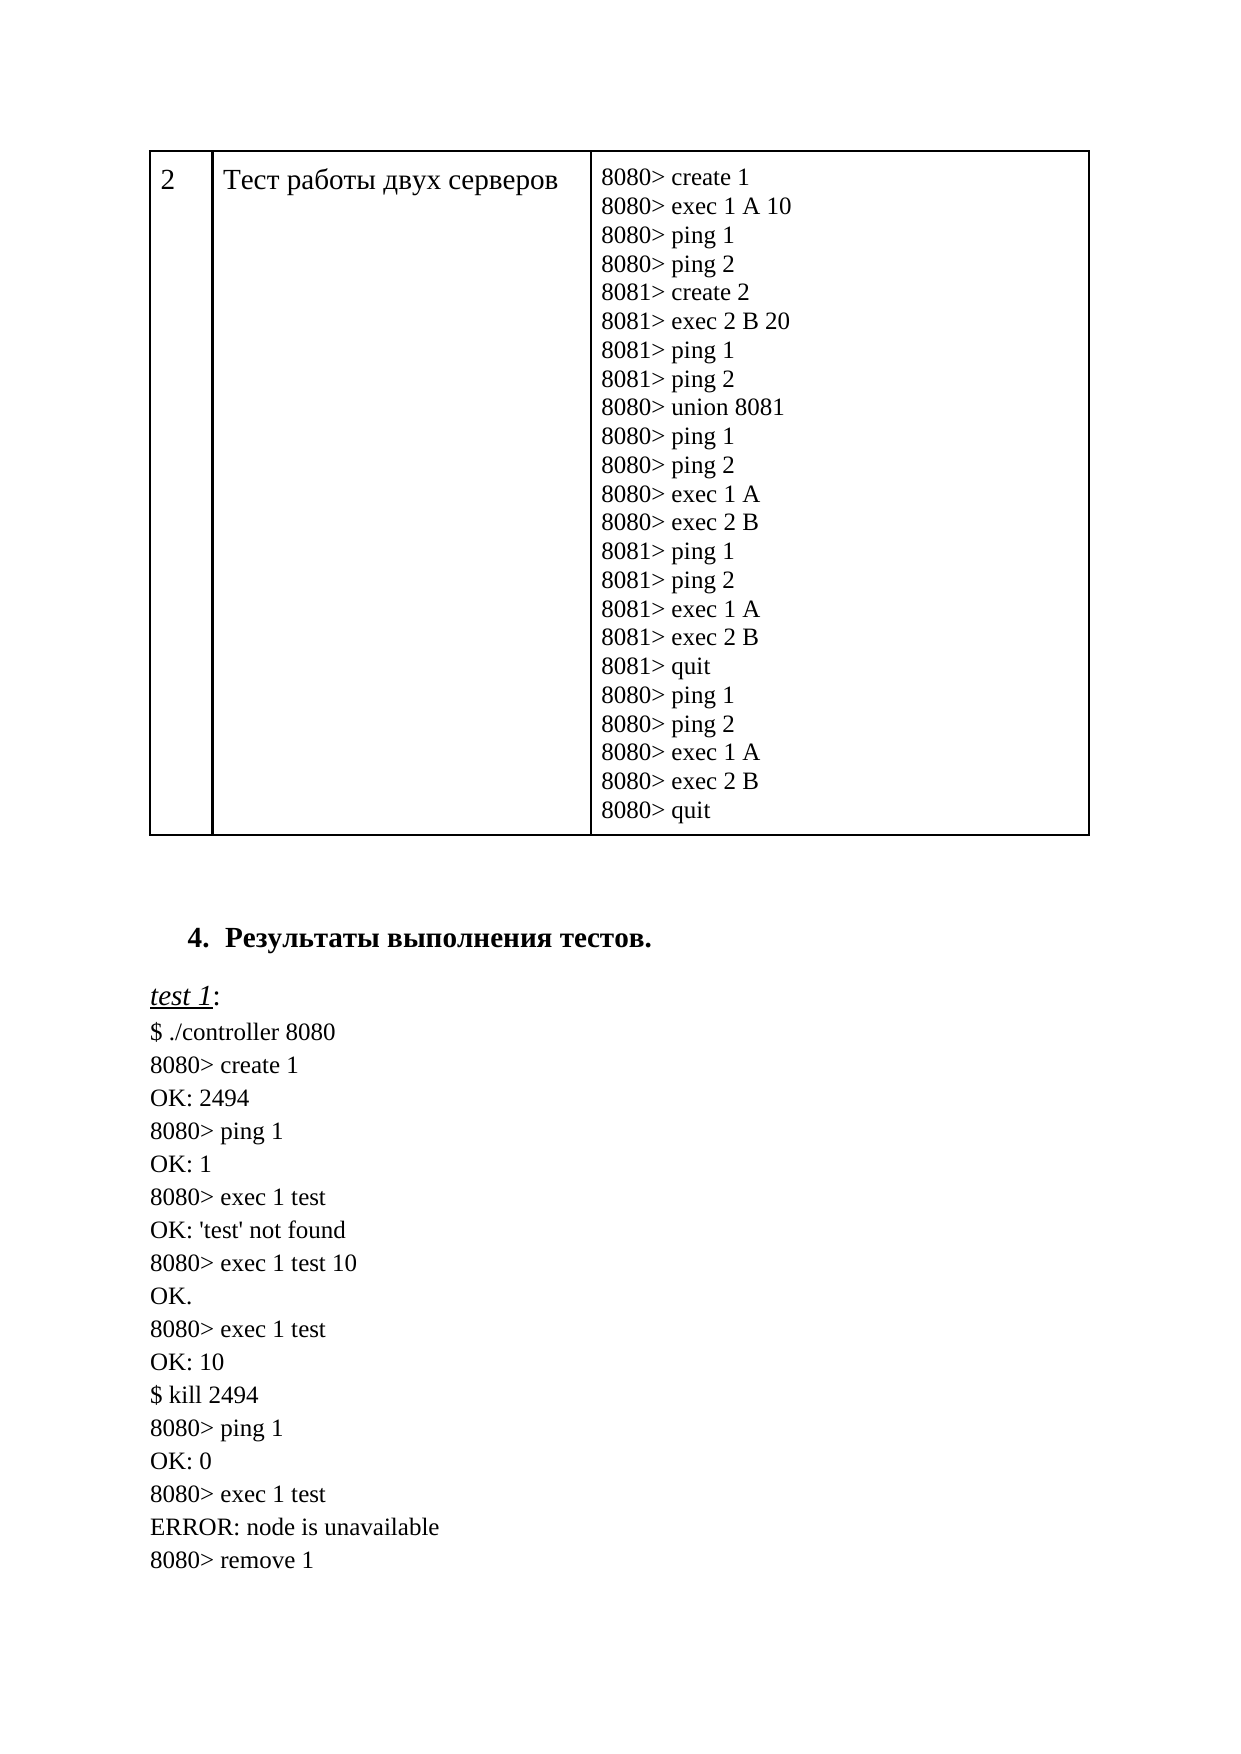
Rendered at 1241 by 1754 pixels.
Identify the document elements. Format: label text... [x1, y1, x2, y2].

text OK: 0 [150, 1446, 1183, 1475]
text ERROR: node is unavailable [150, 1512, 1183, 1541]
text OK: 'test' not found [150, 1215, 1183, 1244]
text OK: 2494 [150, 1083, 1183, 1112]
text $ ./controller 8080 [150, 1017, 1183, 1046]
text 8080> remove 1 [150, 1545, 1183, 1574]
text 8080> exec 1 test [150, 1314, 1183, 1343]
table_cell 8080> create 1 8080> exec 1 A 10 8080> ping 1 8080> ping 2 8081> create 2 8081> exec 2 B 20 8081> ping 1 8081> ping 2 8080> union 8081 8080> ping 1 8080> ping 2 8080> exec 1 A 8080> exec 2 B 8081> ping 1 8081> ping 2 8081> exec 1 A 8081> exec 2 B 8081> quit 8080> ping 1 8080> ping 2 8080> exec 1 A 8080> exec 2 B 8080> quit [592, 152, 1088, 834]
list Результаты выполнения тестов. [187, 920, 1090, 953]
text OK: 1 [150, 1149, 1183, 1178]
text 8080> exec 1 test 10 [150, 1248, 1183, 1277]
text $ kill 2494 [150, 1380, 1183, 1409]
text test 1: [150, 978, 1090, 1012]
text 8080> ping 1 [150, 1116, 1183, 1145]
text 8080> exec 1 test [150, 1182, 1183, 1211]
table_cell 2 [151, 152, 211, 834]
text OK: 10 [150, 1347, 1183, 1376]
text 8080> create 1 [150, 1050, 1183, 1079]
text OK. [150, 1281, 1183, 1310]
text 8080> ping 1 [150, 1413, 1183, 1442]
table_cell Тест работы двух серверов [214, 152, 590, 834]
text 8080> exec 1 test [150, 1479, 1183, 1508]
